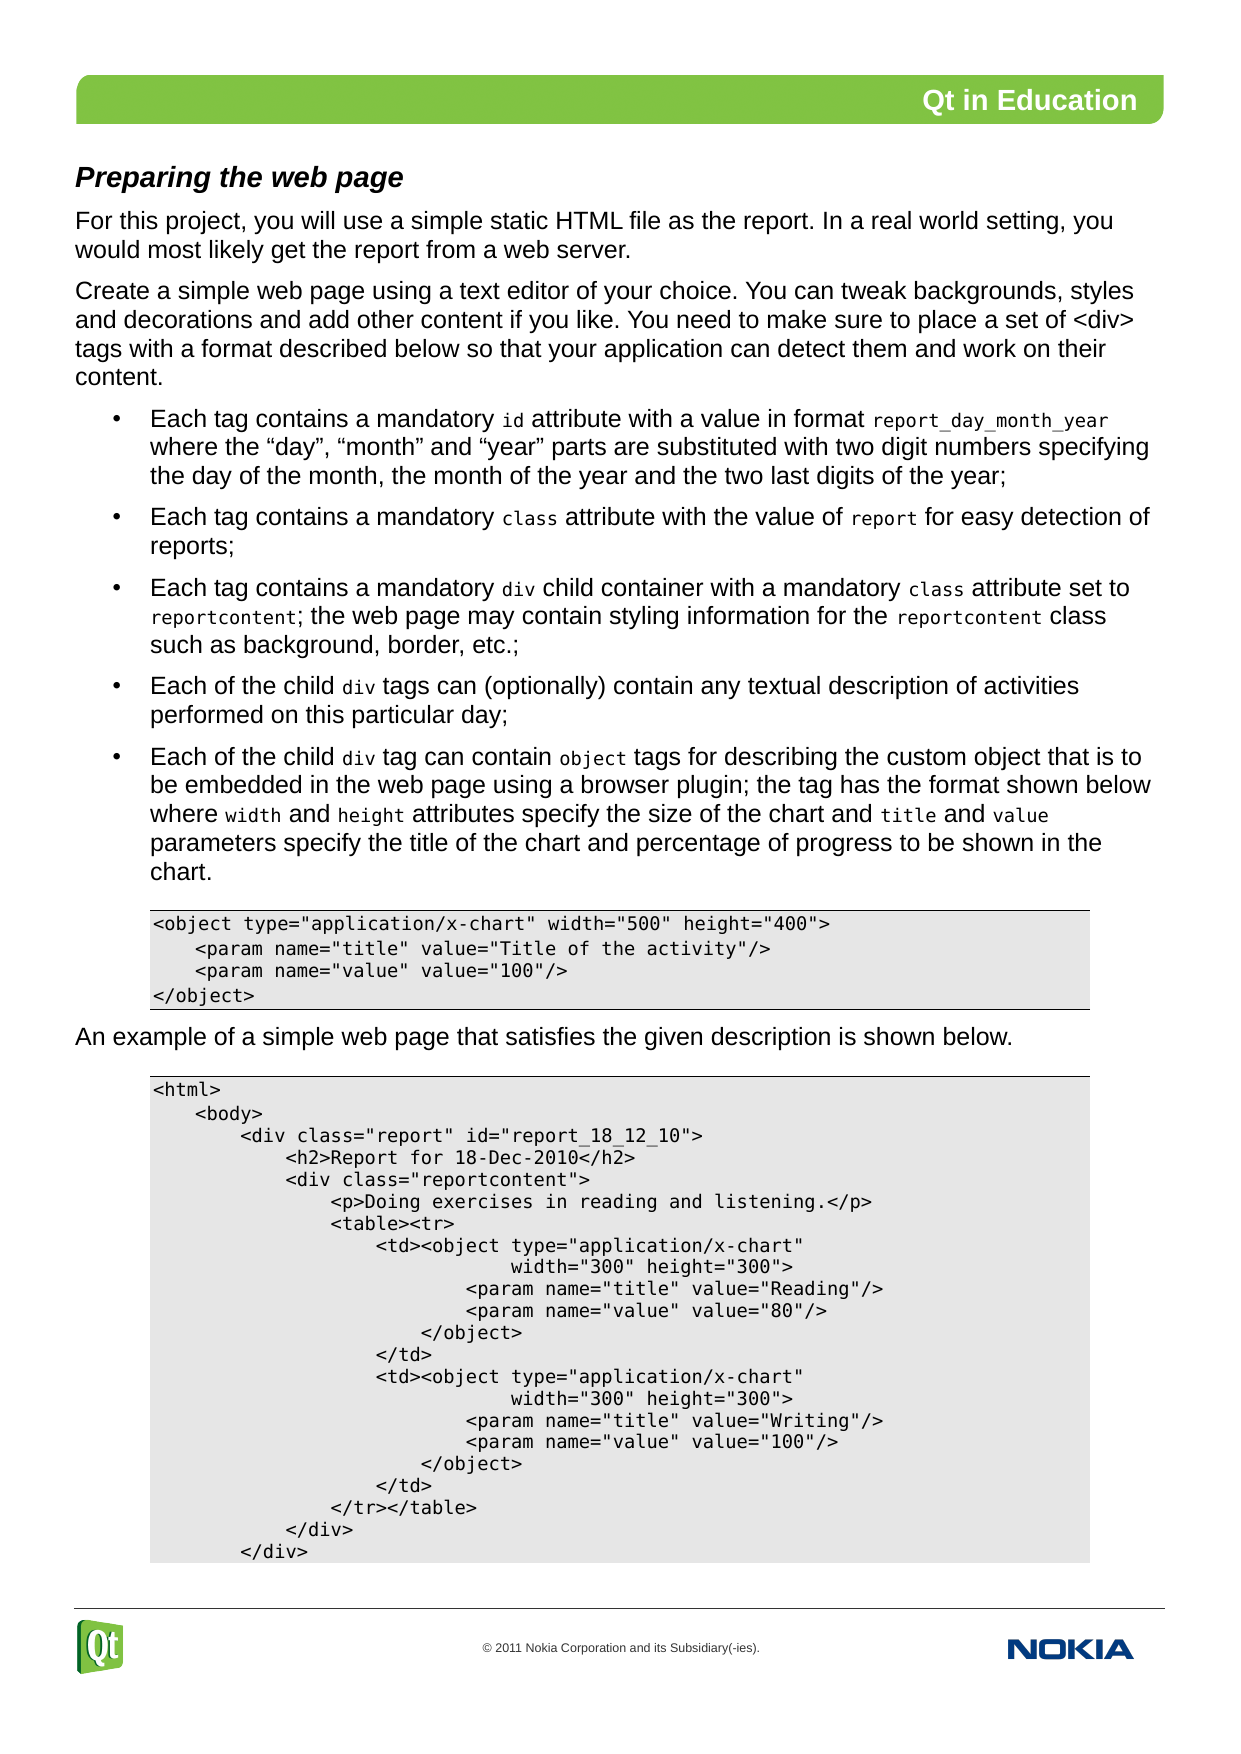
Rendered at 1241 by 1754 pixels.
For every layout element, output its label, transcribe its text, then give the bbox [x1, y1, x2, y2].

list Each tag contains a mandatory id attribute with a value in format report_day_month_year where the “day”, “month” and “year” parts are substituted with two digit numbers specifying the day of the month, the month of the year and the two last digits of the year; [112, 403, 1165, 490]
text </td> [150, 1344, 1090, 1366]
picture [76, 75, 1164, 124]
text <html> [150, 1077, 1090, 1103]
text </object> [150, 1322, 1090, 1344]
text <div class="reportcontent"> [150, 1169, 1090, 1191]
list Each of the child div tag can contain object tags for describing the custom object that is to be embedded in the web page using a browser plugin; the tag has the format shown below where width and height attributes specify the size of the chart and title and value parameters specify the title of the chart and percentage of progress to be shown in the chart. [112, 741, 1165, 885]
text <table><tr> [150, 1213, 1090, 1235]
text <object type="application/x-chart" width="500" height="400"> [150, 911, 1090, 938]
text <param name="title" value="Title of the activity"/> [150, 938, 1090, 960]
text <param name="title" value="Writing"/> [150, 1410, 1090, 1432]
text </div> [150, 1541, 1090, 1563]
text An example of a simple web page that satisfies the given description is shown below. [75, 1022, 1165, 1051]
picture [978, 1610, 1164, 1688]
text <body> [150, 1103, 1090, 1125]
text <param name="value" value="100"/> [150, 1432, 1090, 1453]
text <div class="report" id="report_18_12_10"> [150, 1125, 1090, 1147]
text <param name="value" value="100"/> [150, 960, 1090, 982]
text width="300" height="300"> [150, 1388, 1090, 1410]
text width="300" height="300"> [150, 1257, 1090, 1278]
text </div> [150, 1519, 1090, 1541]
text </td> [150, 1475, 1090, 1497]
text <param name="value" value="80"/> [150, 1300, 1090, 1322]
text For this project, you will use a simple static HTML file as the report. In a real world setting, you would most likely get the report from a web server. [75, 206, 1165, 263]
list Each tag contains a mandatory class attribute with the value of report for easy detection of reports; [112, 502, 1165, 560]
text </tr></table> [150, 1497, 1090, 1519]
list Each tag contains a mandatory div child container with a mandatory class attribute set to reportcontent; the web page may contain styling information for the reportcontent class such as background, border, etc.; [112, 572, 1165, 659]
picture [73, 1615, 127, 1679]
list Each of the child div tags can (optionally) contain any textual description of activities performed on this particular day; [112, 671, 1165, 729]
subtitle Preparing the web page [75, 160, 1165, 193]
text <param name="title" value="Reading"/> [150, 1278, 1090, 1300]
text <h2>Report for 18-Dec-2010</h2> [150, 1147, 1090, 1169]
text Create a simple web page using a text editor of your choice. You can tweak backgrounds, styles and decorations and add other content if you like. You need to make sure to place a set of <div> tags with a format described below so that your application can detect them and work on their content. [75, 276, 1165, 391]
text </object> [150, 1453, 1090, 1475]
text </object> [150, 982, 1090, 1009]
text <td><object type="application/x-chart" [150, 1366, 1090, 1388]
text <td><object type="application/x-chart" [150, 1235, 1090, 1257]
text <p>Doing exercises in reading and listening.</p> [150, 1191, 1090, 1213]
